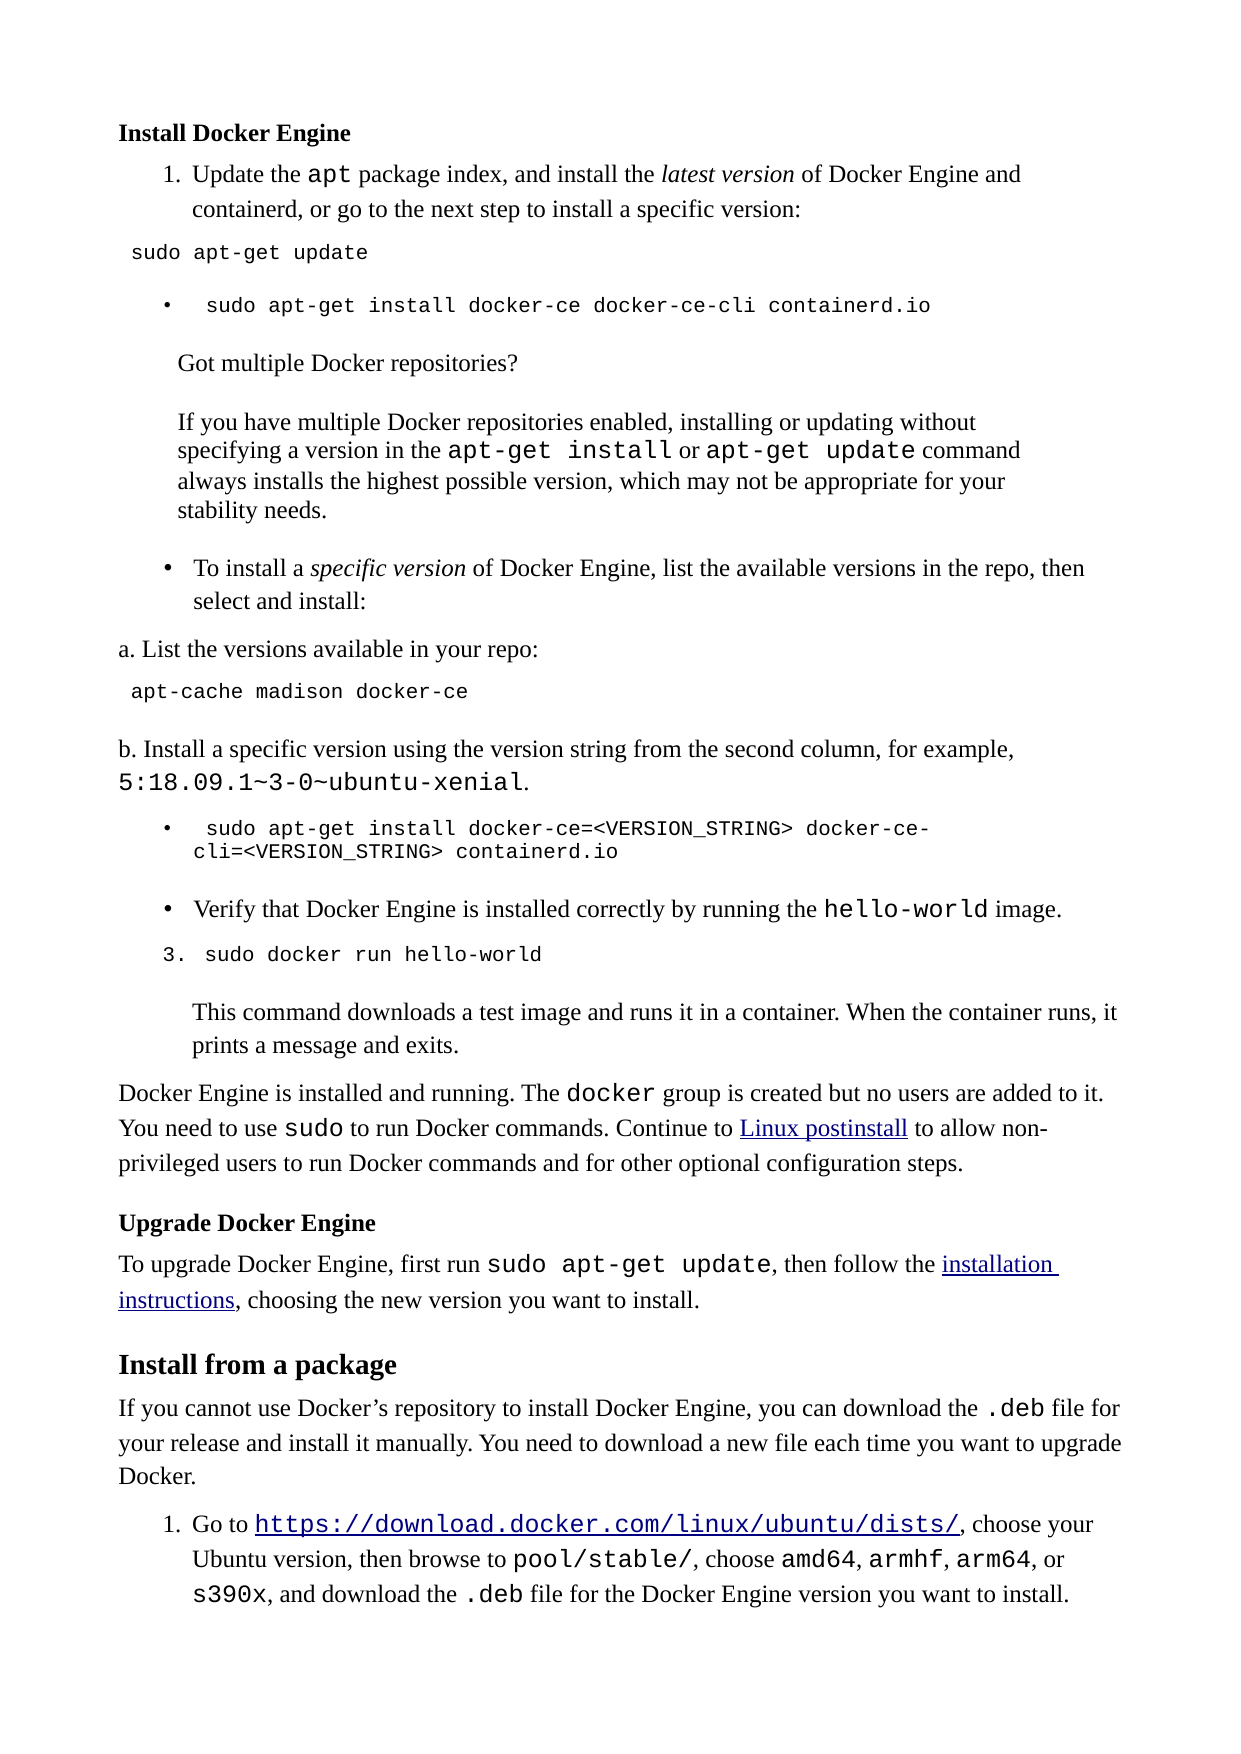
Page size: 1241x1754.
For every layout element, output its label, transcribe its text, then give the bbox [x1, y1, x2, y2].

text Docker Engine is installed and running. The docker group is created but no users are added to it. You need to use sudo to run Docker commands. Continue to Linux postinstall to allow non-privileged users to run Docker commands and for other optional configuration steps. [118, 1078, 1122, 1177]
text sudo apt-get update [118, 242, 1122, 266]
text Got multiple Docker repositories? [177, 348, 1063, 377]
text If you cannot use Docker’s repository to install Docker Engine, you can download the .deb file for your release and install it manually. You need to download a new file each time you want to upgrade Docker. [118, 1393, 1122, 1490]
list sudo docker run hello-world [162, 944, 1122, 968]
list Update the apt package index, and install the latest version of Docker Engine and containerd, or go to the next step to install a specific version: [162, 159, 1122, 223]
text b. Install a specific version using the version string from the second column, for example, 5:18.09.1~3-0~ubuntu-xenial. [118, 734, 1122, 798]
list sudo apt-get install docker-ce docker-ce-cli containerd.io [164, 295, 1122, 319]
text apt-cache madison docker-ce [118, 681, 1122, 705]
text To upgrade Docker Engine, first run sudo apt-get update, then follow the installation instructions, choosing the new version you want to install. [118, 1249, 1122, 1313]
list Go to https://download.docker.com/linux/ubuntu/dists/, choose your Ubuntu version, then browse to pool/stable/, choose amd64, armhf, arm64, or s390x, and download the .deb file for the Docker Engine version you want to install. [162, 1509, 1122, 1610]
list Verify that Docker Engine is installed correctly by running the hello-world image. [164, 894, 1122, 925]
text a. List the versions available in your repo: [118, 634, 1122, 662]
list To install a specific version of Docker Engine, list the available versions in the repo, then select and install: [164, 553, 1122, 615]
subtitle Install Docker Engine [118, 118, 1122, 147]
text If you have multiple Docker repositories enabled, installing or updating without specifying a version in the apt-get install or apt-get update command always installs the highest possible version, which may not be appropriate for your stability needs. [177, 407, 1063, 524]
list sudo apt-get install docker-ce=<VERSION_STRING> docker-ce-cli=<VERSION_STRING> containerd.io [164, 817, 1122, 865]
subtitle Upgrade Docker Engine [118, 1208, 1122, 1237]
subtitle Install from a package [118, 1347, 1122, 1380]
list This command downloads a test image and runs it in a container. When the container runs, it prints a message and exits. [162, 997, 1122, 1059]
